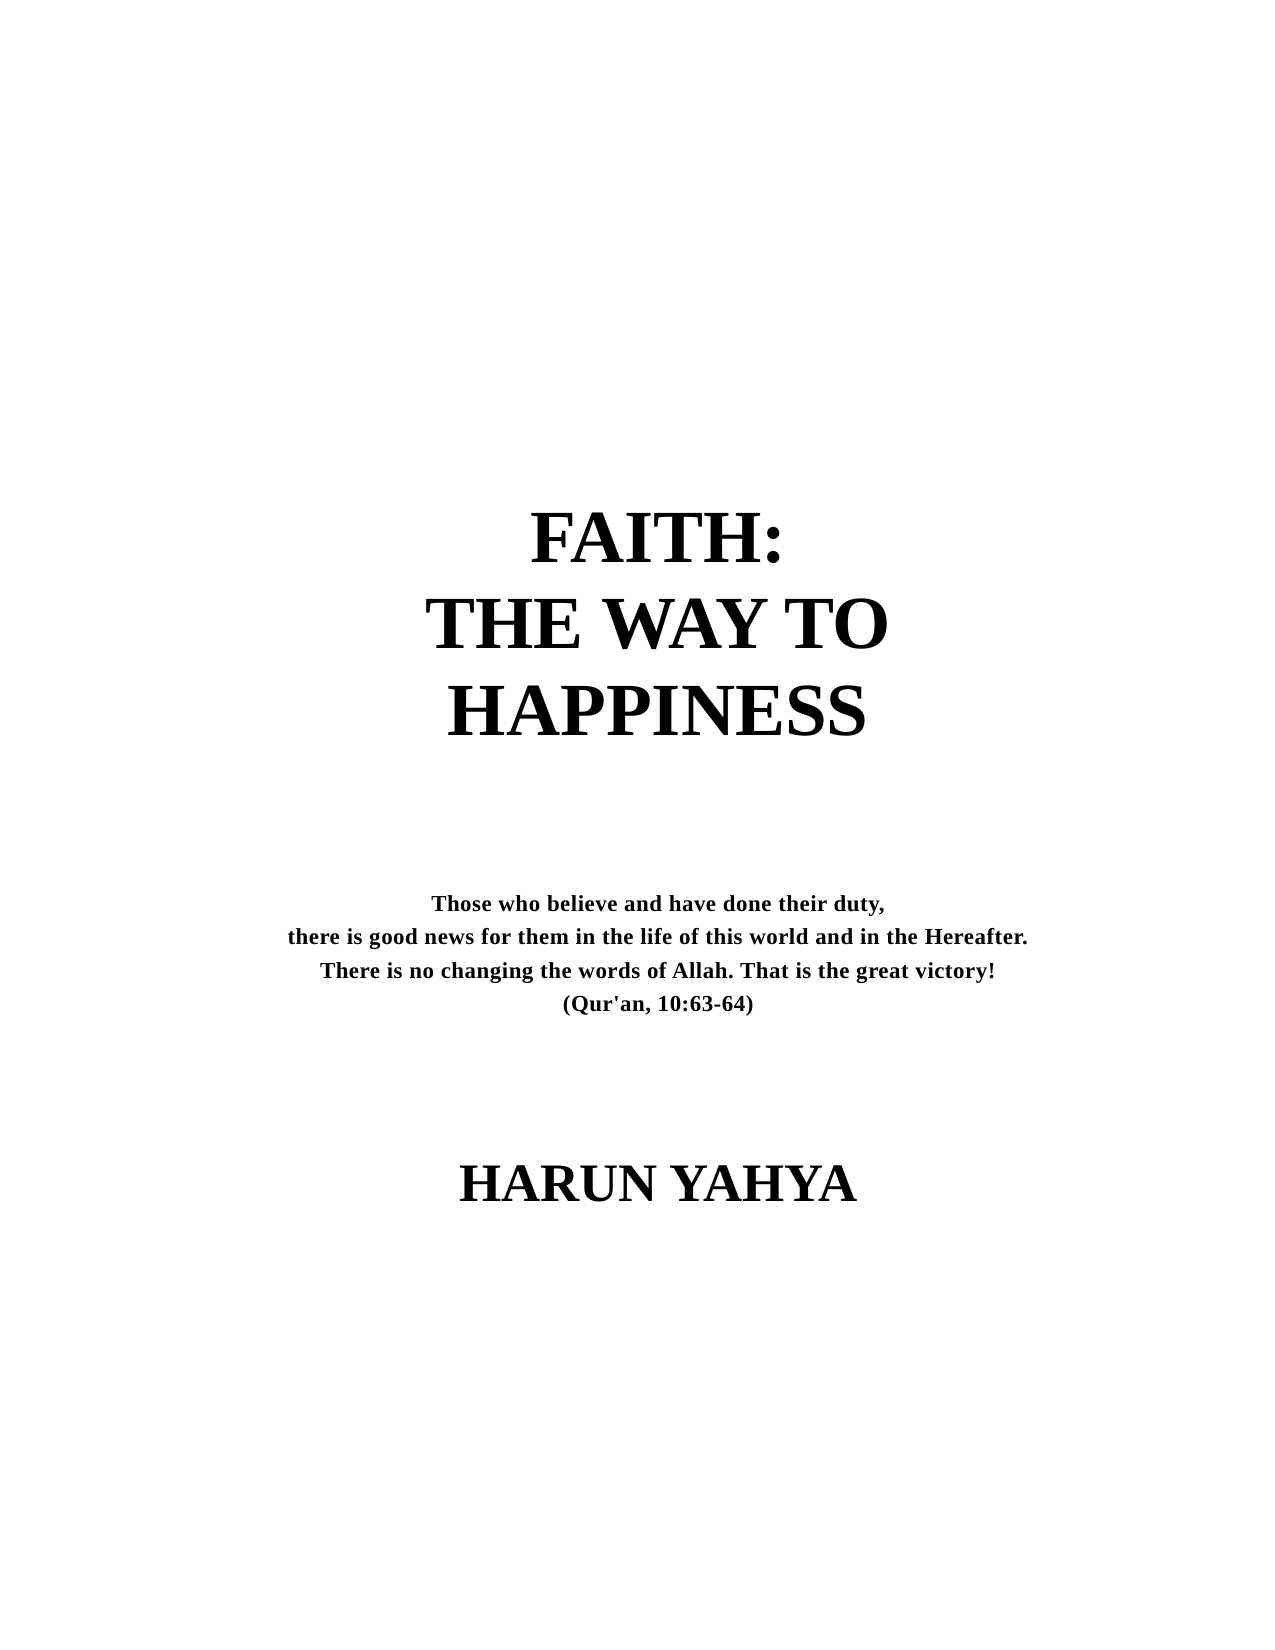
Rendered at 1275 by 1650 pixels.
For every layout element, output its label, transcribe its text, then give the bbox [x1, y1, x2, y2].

text THE WAY TO [112, 579, 1145, 665]
text HARUN YAHYA [112, 1151, 1145, 1214]
text there is good news for them in the life of this world and in the Hereafter. [112, 918, 1145, 951]
text There is no changing the words of Allah. That is the great victory! [112, 951, 1145, 985]
text HAPPINESS [112, 665, 1145, 751]
text Those who believe and have done their duty, [112, 885, 1145, 918]
text FAITH: [112, 493, 1145, 579]
text (Qur'an, 10:63-64) [112, 985, 1145, 1018]
